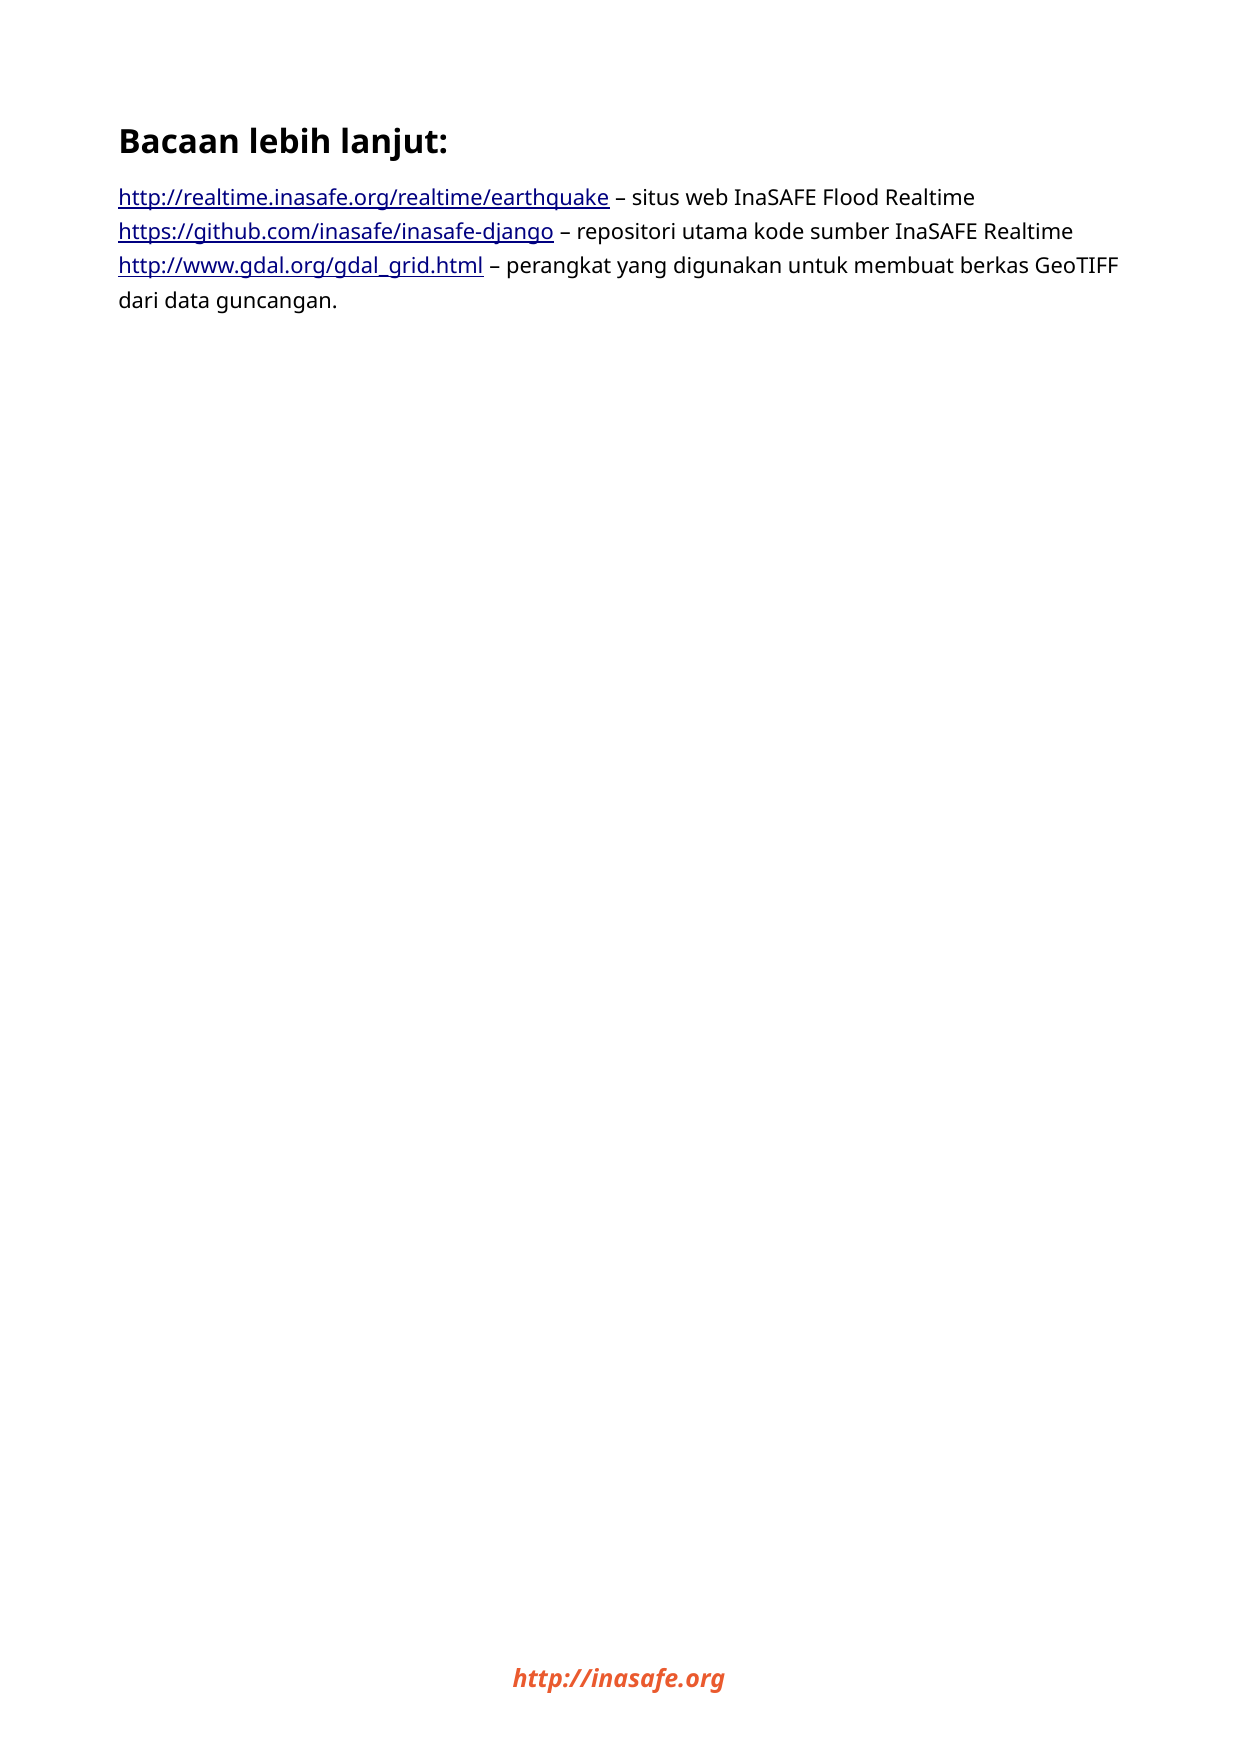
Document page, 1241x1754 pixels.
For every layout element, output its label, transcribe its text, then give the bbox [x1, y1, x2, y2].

subtitle Bacaan lebih lanjut: [118, 118, 1122, 163]
text http://www.gdal.org/gdal_grid.html – perangkat yang digunakan untuk membuat berkas GeoTIFF dari data guncangan. [118, 250, 1122, 314]
text http://realtime.inasafe.org/realtime/earthquake – situs web InaSAFE Flood Realtime https://github.com/inasafe/inasafe-django – repositori utama kode sumber InaSAFE Realtime [118, 182, 1122, 246]
